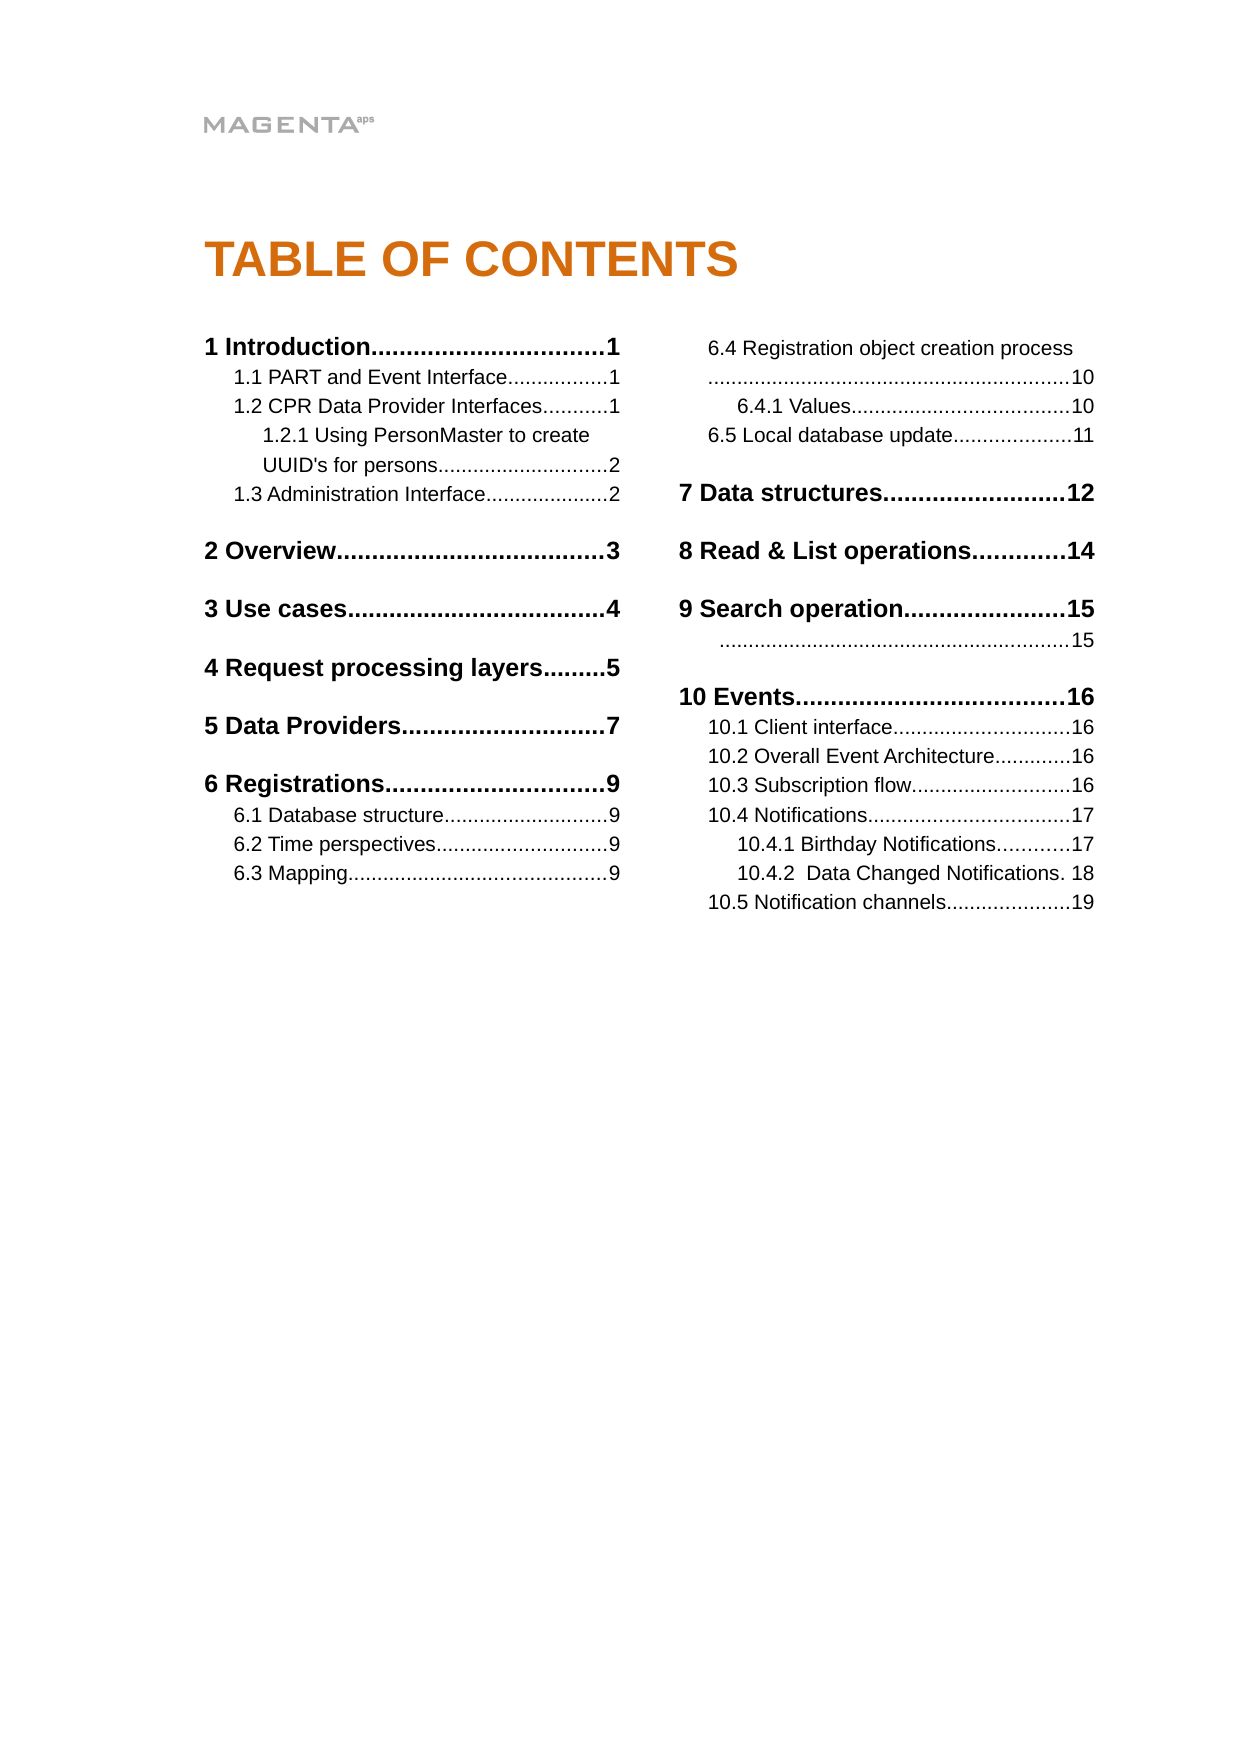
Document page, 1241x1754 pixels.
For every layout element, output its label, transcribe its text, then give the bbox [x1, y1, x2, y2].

text 5 Data Providers 7 [204, 711, 620, 740]
text 4 Request processing layers 5 [204, 653, 620, 682]
text 3 Use cases 4 [204, 594, 620, 624]
text 1 Introduction 1 [204, 332, 620, 361]
text 8 Read & List operations 14 [678, 536, 1094, 565]
text 10.4 Notifications 17 [708, 799, 1094, 828]
text 9 Search operation 15 [678, 594, 1094, 624]
text 1.2 CPR Data Provider Interfaces 1 [233, 390, 620, 419]
text 10.5 Notification channels 19 [708, 886, 1094, 915]
text 6.1 Database structure 9 [233, 799, 620, 828]
text 10 Events 16 [678, 682, 1094, 711]
text 1.3 Administration Interface 2 [233, 478, 620, 507]
text 10.4.1 Birthday Notifications 17 [737, 828, 1094, 857]
text 6.5 Local database update 11 [708, 419, 1094, 449]
text 10.2 Overall Event Architecture 16 [708, 740, 1094, 769]
text 10.3 Subscription flow 16 [708, 769, 1094, 799]
text 7 Data structures 12 [678, 478, 1094, 507]
text 10.1 Client interface 16 [708, 711, 1094, 740]
text 6.4 Registration object creation process 10 [708, 332, 1094, 390]
text 6.4.1 Values 10 [737, 390, 1094, 419]
text 1.2.1 Using PersonMaster to create UUID's for persons 2 [262, 419, 620, 478]
text 2 Overview 3 [204, 536, 620, 565]
text 6 Registrations 9 [204, 769, 620, 799]
text 6.3 Mapping 9 [233, 857, 620, 886]
text 15 [708, 624, 1094, 653]
text 1.1 PART and Event Interface 1 [233, 361, 620, 390]
text 6.2 Time perspectives 9 [233, 828, 620, 857]
subtitle Table of contents [204, 230, 1094, 288]
text 10.4.2 Data Changed Notifications 18 [737, 857, 1094, 886]
